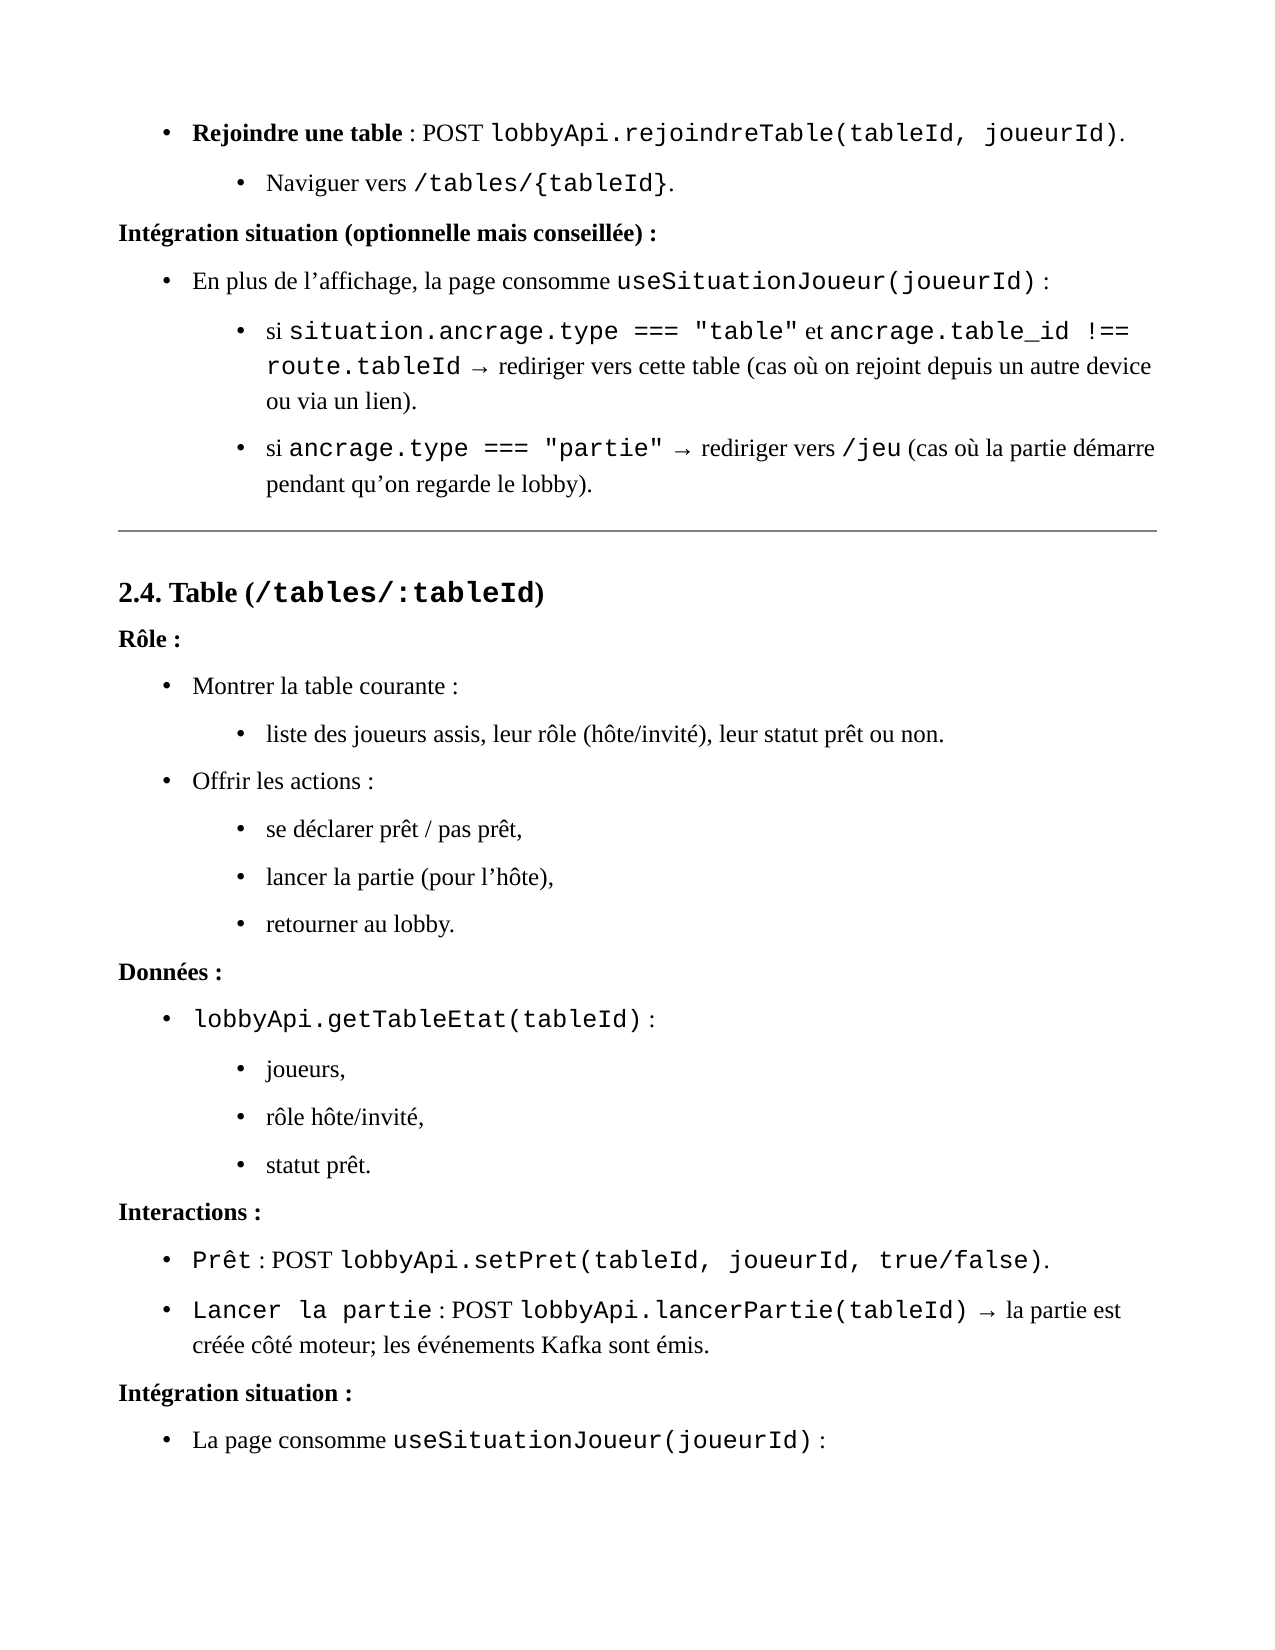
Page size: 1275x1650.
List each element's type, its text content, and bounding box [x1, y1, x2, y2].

text Interactions : [118, 1197, 1157, 1226]
list Prêt : POST lobbyApi.setPret(tableId, joueurId, true/false). [162, 1245, 1157, 1276]
list liste des joueurs assis, leur rôle (hôte/invité), leur statut prêt ou non. [236, 719, 1157, 748]
list lobbyApi.getTableEtat(tableId) : [162, 1004, 1157, 1035]
list Naviguer vers /tables/{tableId}. [236, 168, 1157, 199]
list rôle hôte/invité, [236, 1102, 1157, 1131]
list En plus de l’affichage, la page consomme useSituationJoueur(joueurId) : [162, 266, 1157, 297]
list lancer la partie (pour l’hôte), [236, 862, 1157, 890]
list retourner au lobby. [236, 909, 1157, 938]
list Rejoindre une table : POST lobbyApi.rejoindreTable(tableId, joueurId). [162, 118, 1157, 149]
text Intégration situation (optionnelle mais conseillée) : [118, 218, 1157, 247]
list se déclarer prêt / pas prêt, [236, 814, 1157, 843]
list statut prêt. [236, 1150, 1157, 1178]
list joueurs, [236, 1054, 1157, 1083]
text Rôle : [118, 624, 1157, 652]
subtitle 2.4. Table (/tables/:tableId) [118, 575, 1157, 611]
text Intégration situation : [118, 1378, 1157, 1406]
list Montrer la table courante : [162, 671, 1157, 700]
list si ancrage.type === "partie" → rediriger vers /jeu (cas où la partie démarre pendant qu’on regarde le lobby). [236, 433, 1157, 497]
list si situation.ancrage.type === "table" et ancrage.table_id !== route.tableId → rediriger vers cette table (cas où on rejoint depuis un autre device ou via un lien). [236, 316, 1157, 415]
list Offrir les actions : [162, 766, 1157, 795]
list La page consomme useSituationJoueur(joueurId) : [162, 1425, 1157, 1456]
list Lancer la partie : POST lobbyApi.lancerPartie(tableId) → la partie est créée côté moteur; les événements Kafka sont émis. [162, 1295, 1157, 1359]
text Données : [118, 957, 1157, 986]
